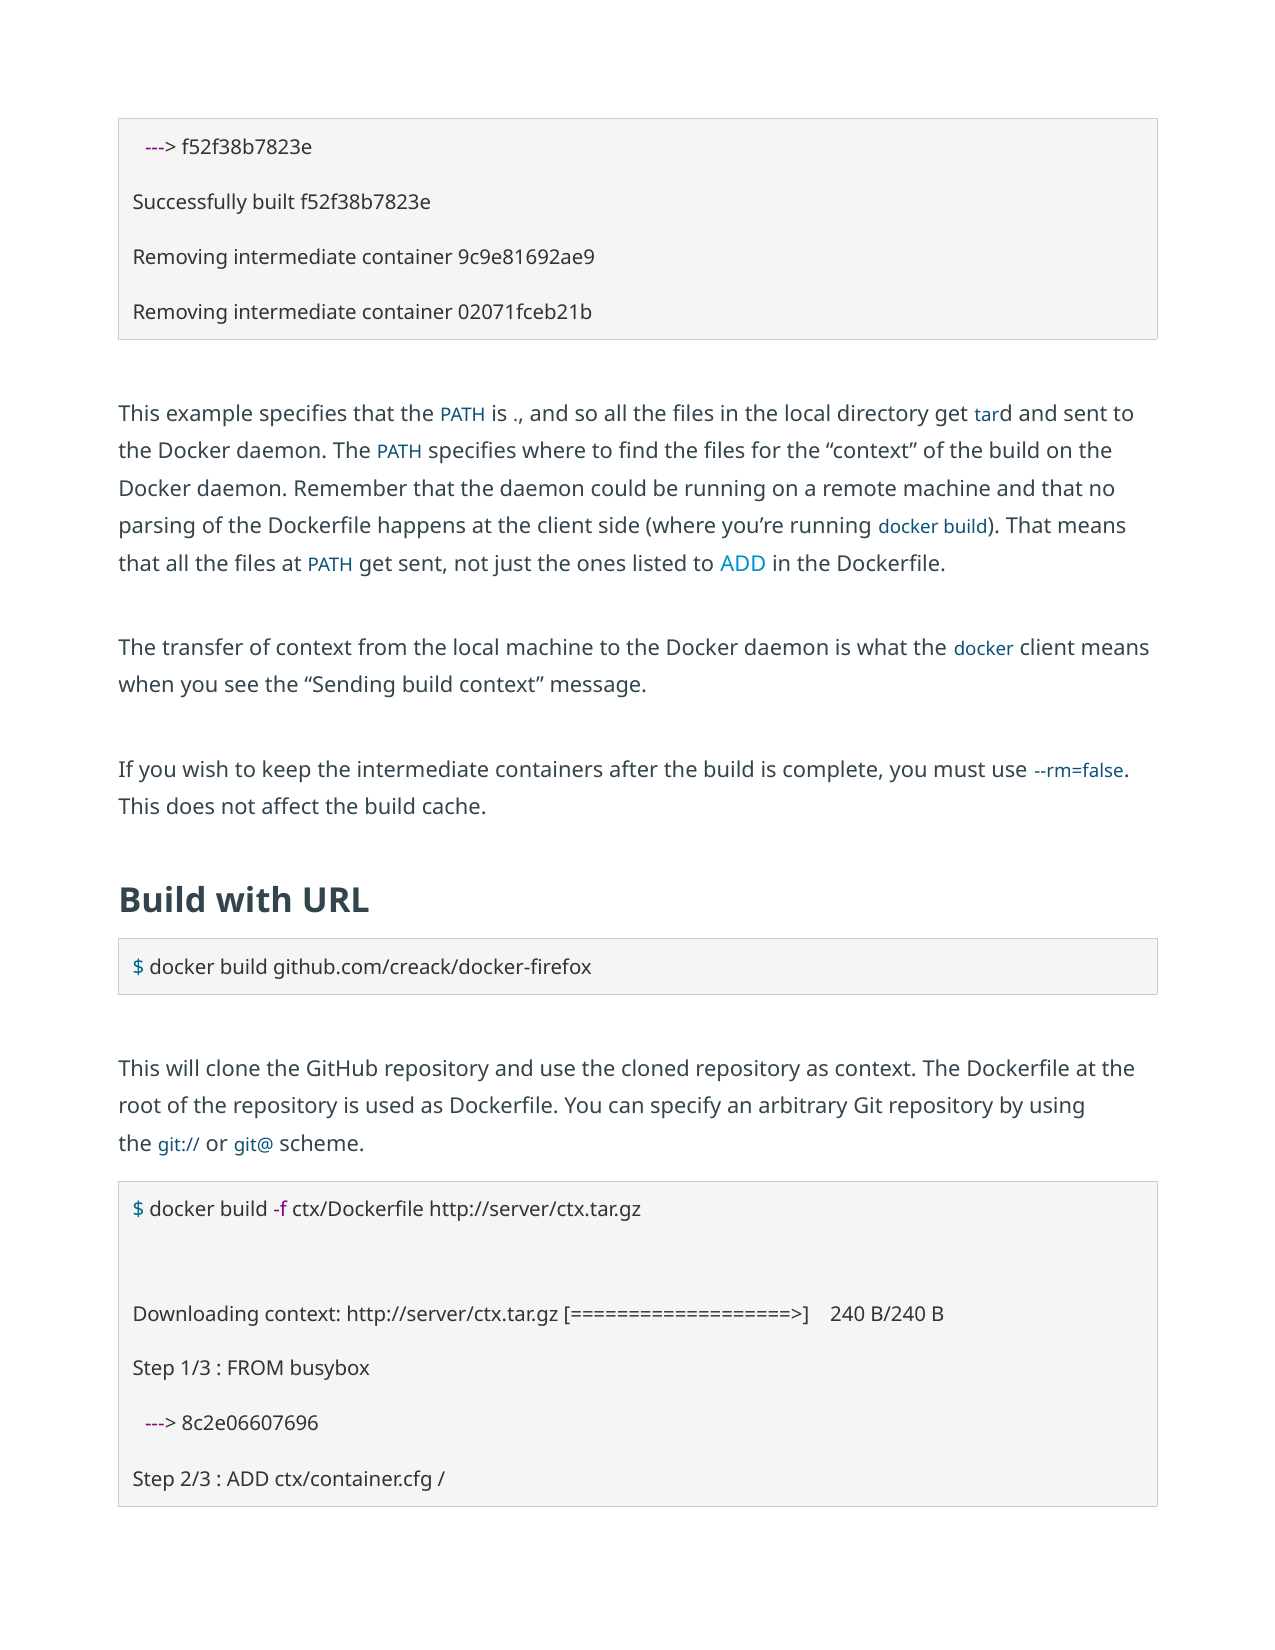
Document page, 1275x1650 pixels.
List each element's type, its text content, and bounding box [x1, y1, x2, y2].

text Successfully built f52f38b7823e [119, 173, 1157, 215]
text $ docker build github.com/creack/docker-firefox [119, 939, 1157, 994]
text Removing intermediate container 02071fceb21b [119, 283, 1157, 339]
text ---> 8c2e06607696 [119, 1395, 1157, 1437]
text Removing intermediate container 9c9e81692ae9 [119, 228, 1157, 270]
text This will clone the GitHub repository and use the cloned repository as context. The Dockerfile at the root of the repository is used as Dockerfile. You can specify an arbitrary Git repository by using the git:// or git@ scheme. [118, 1045, 1157, 1157]
text This example specifies that the PATH is ., and so all the files in the local directory get tard and sent to the Docker daemon. The PATH specifies where to find the files for the “context” of the build on the Docker daemon. Remember that the daemon could be running on a remote machine and that no parsing of the Dockerfile happens at the client side (where you’re running docker build). That means that all the files at PATH get sent, not just the ones listed to ADD in the Dockerfile. [118, 390, 1157, 577]
text ---> f52f38b7823e [119, 119, 1157, 160]
text Downloading context: http://server/ctx.tar.gz [===================>] 240 B/240 B [119, 1285, 1157, 1327]
text If you wish to keep the intermediate containers after the build is complete, you must use --rm=false. This does not affect the build cache. [118, 746, 1157, 821]
text The transfer of context from the local machine to the Docker daemon is what the docker client means when you see the “Sending build context” message. [118, 624, 1157, 699]
text Step 1/3 : FROM busybox [119, 1340, 1157, 1382]
subtitle Build with URL [118, 876, 1157, 923]
text $ docker build -f ctx/Dockerfile http://server/ctx.tar.gz [119, 1182, 1157, 1223]
text Step 2/3 : ADD ctx/container.cfg / [119, 1450, 1157, 1506]
